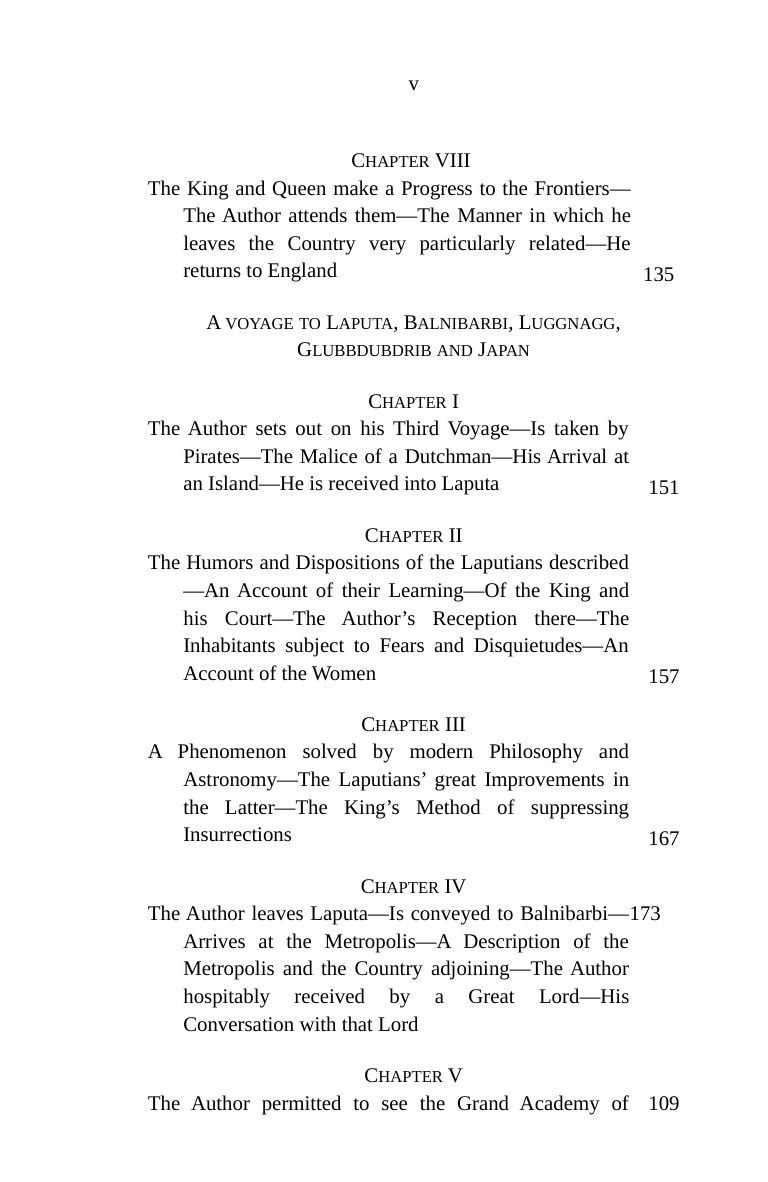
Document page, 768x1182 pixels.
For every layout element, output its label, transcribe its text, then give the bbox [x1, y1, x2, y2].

table_cell 121 [629, 1090, 679, 1114]
table_cell The King and Queen make a Progress to the Frontiers—The Author attends them—The Manner in which he leaves the Country very particularly related—He returns to England [148, 176, 631, 286]
table_cell The Humors and Dispositions of the Laputians described—An Account of their Learning—Of the King and his Court—The Author’s Reception there—The Inhabitants subject to Fears and Disquietudes—An Account of the Women [148, 550, 629, 688]
table_cell 171 [629, 550, 679, 688]
table_cell 187 [629, 901, 679, 1039]
table_cell 149 [631, 176, 674, 286]
table_header Chapter I [148, 365, 679, 416]
text A voyage to Laputa, Balnibarbi, Luggnagg, Glubbdubdrib and Japan [148, 310, 679, 361]
table_cell Chapter V [148, 1039, 679, 1090]
table_cell The Author permitted to see the Grand Academy of [148, 1090, 629, 1114]
table_cell Chapter IV [148, 850, 679, 901]
table_cell Chapter VIII [148, 124, 674, 176]
table_cell The Author leaves Laputa—Is conveyed to Balnibarbi—Arrives at the Metropolis—A Description of the Metropolis and the Country adjoining—The Author hospitably received by a Great Lord—His Conversation with that Lord [148, 901, 629, 1039]
table_cell 165 [629, 416, 679, 499]
table_cell Chapter II [148, 499, 679, 550]
table_cell The Author sets out on his Third Voyage—Is taken by Pirates—The Malice of a Dutchman—His Arrival at an Island—He is received into Laputa [148, 416, 629, 499]
table_cell 181 [629, 740, 679, 850]
table_cell A Phenomenon solved by modern Philosophy and Astronomy—The Laputians’ great Improvements in the Latter—The King’s Method of suppressing Insurrections [148, 740, 629, 850]
table_cell Chapter III [148, 688, 679, 739]
